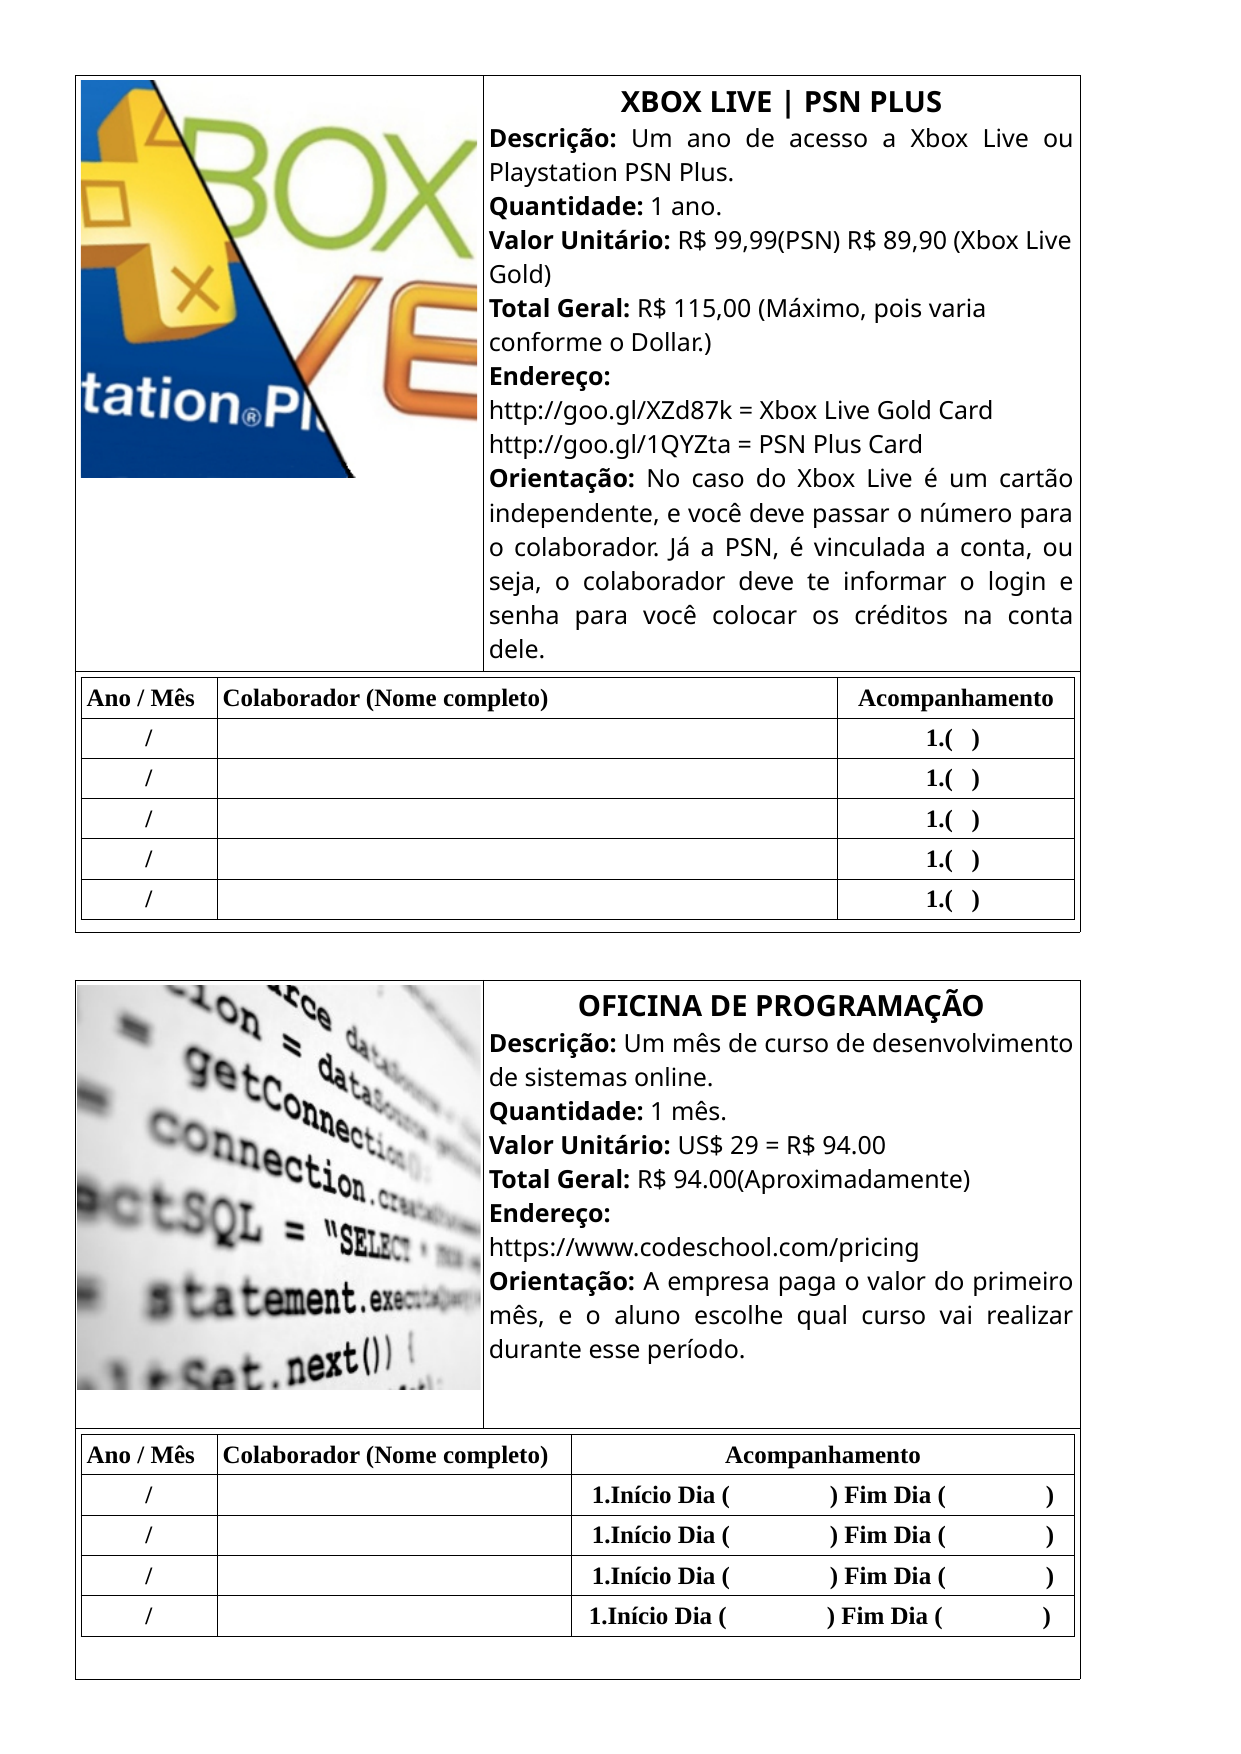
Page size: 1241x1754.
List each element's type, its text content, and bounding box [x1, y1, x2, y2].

table_cell [218, 1516, 571, 1555]
table_header Ano / Mês [82, 678, 217, 717]
table_cell [76, 1429, 1080, 1679]
table_cell [218, 1475, 571, 1515]
table_header [76, 76, 483, 671]
table_cell / [82, 839, 217, 879]
picture [77, 985, 481, 1390]
table_cell 1.( ) [838, 799, 1074, 838]
table_cell 1.Início Dia ( ) Fim Dia ( ) [572, 1596, 1074, 1636]
table_cell / [82, 799, 217, 838]
table_cell / [82, 759, 217, 798]
table_cell / [82, 1516, 217, 1555]
table_cell 1.Início Dia ( ) Fim Dia ( ) [572, 1556, 1074, 1595]
picture [80, 80, 478, 478]
table_cell / [82, 1475, 217, 1515]
table_cell [76, 672, 1080, 932]
table_header Colaborador (Nome completo) [218, 678, 837, 717]
table_cell [218, 1596, 571, 1636]
table_cell 1.( ) [838, 839, 1074, 879]
table_header Colaborador (Nome completo) [218, 1435, 571, 1474]
table_header Acompanhamento [838, 678, 1074, 717]
table_header [76, 981, 483, 1428]
table_cell 1.Início Dia ( ) Fim Dia ( ) [572, 1475, 1074, 1515]
table_header Acompanhamento [572, 1435, 1074, 1474]
table_cell [218, 799, 837, 838]
table_cell [218, 719, 837, 758]
table_cell 1.Início Dia ( ) Fim Dia ( ) [572, 1516, 1074, 1555]
table_cell [218, 1556, 571, 1595]
table_cell / [82, 1596, 217, 1636]
table_cell [218, 839, 837, 879]
table_cell 1.( ) [838, 719, 1074, 758]
table_header XBOX LIVE | PSN PLUS Descrição: Um ano de acesso a Xbox Live ou Playstation PSN Plus. Quantidade: 1 ano. Valor Unitário: R$ 99,99(PSN) R$ 89,90 (Xbox Live Gold) Total Geral: R$ 115,00 (Máximo, pois varia conforme o Dollar.) Endereço: http://goo.gl/XZd87k = Xbox Live Gold Card http://goo.gl/1QYZta = PSN Plus Card Orientação: No caso do Xbox Live é um cartão independente, e você deve passar o número para o colaborador. Já a PSN, é vinculada a conta, ou seja, o colaborador deve te informar o login e senha para você colocar os créditos na conta dele. [484, 76, 1080, 671]
table_header OFICINA DE PROGRAMAÇÃO Descrição: Um mês de curso de desenvolvimento de sistemas online. Quantidade: 1 mês. Valor Unitário: US$ 29 = R$ 94.00 Total Geral: R$ 94.00(Aproximadamente) Endereço: https://www.codeschool.com/pricing Orientação: A empresa paga o valor do primeiro mês, e o aluno escolhe qual curso vai realizar durante esse período. [484, 981, 1080, 1428]
table_cell / [82, 880, 217, 919]
table_cell 1.( ) [838, 880, 1074, 919]
table_cell [218, 880, 837, 919]
table_cell [218, 759, 837, 798]
table_cell / [82, 1556, 217, 1595]
table_cell / [82, 719, 217, 758]
table_cell 1.( ) [838, 759, 1074, 798]
table_header Ano / Mês [82, 1435, 217, 1474]
